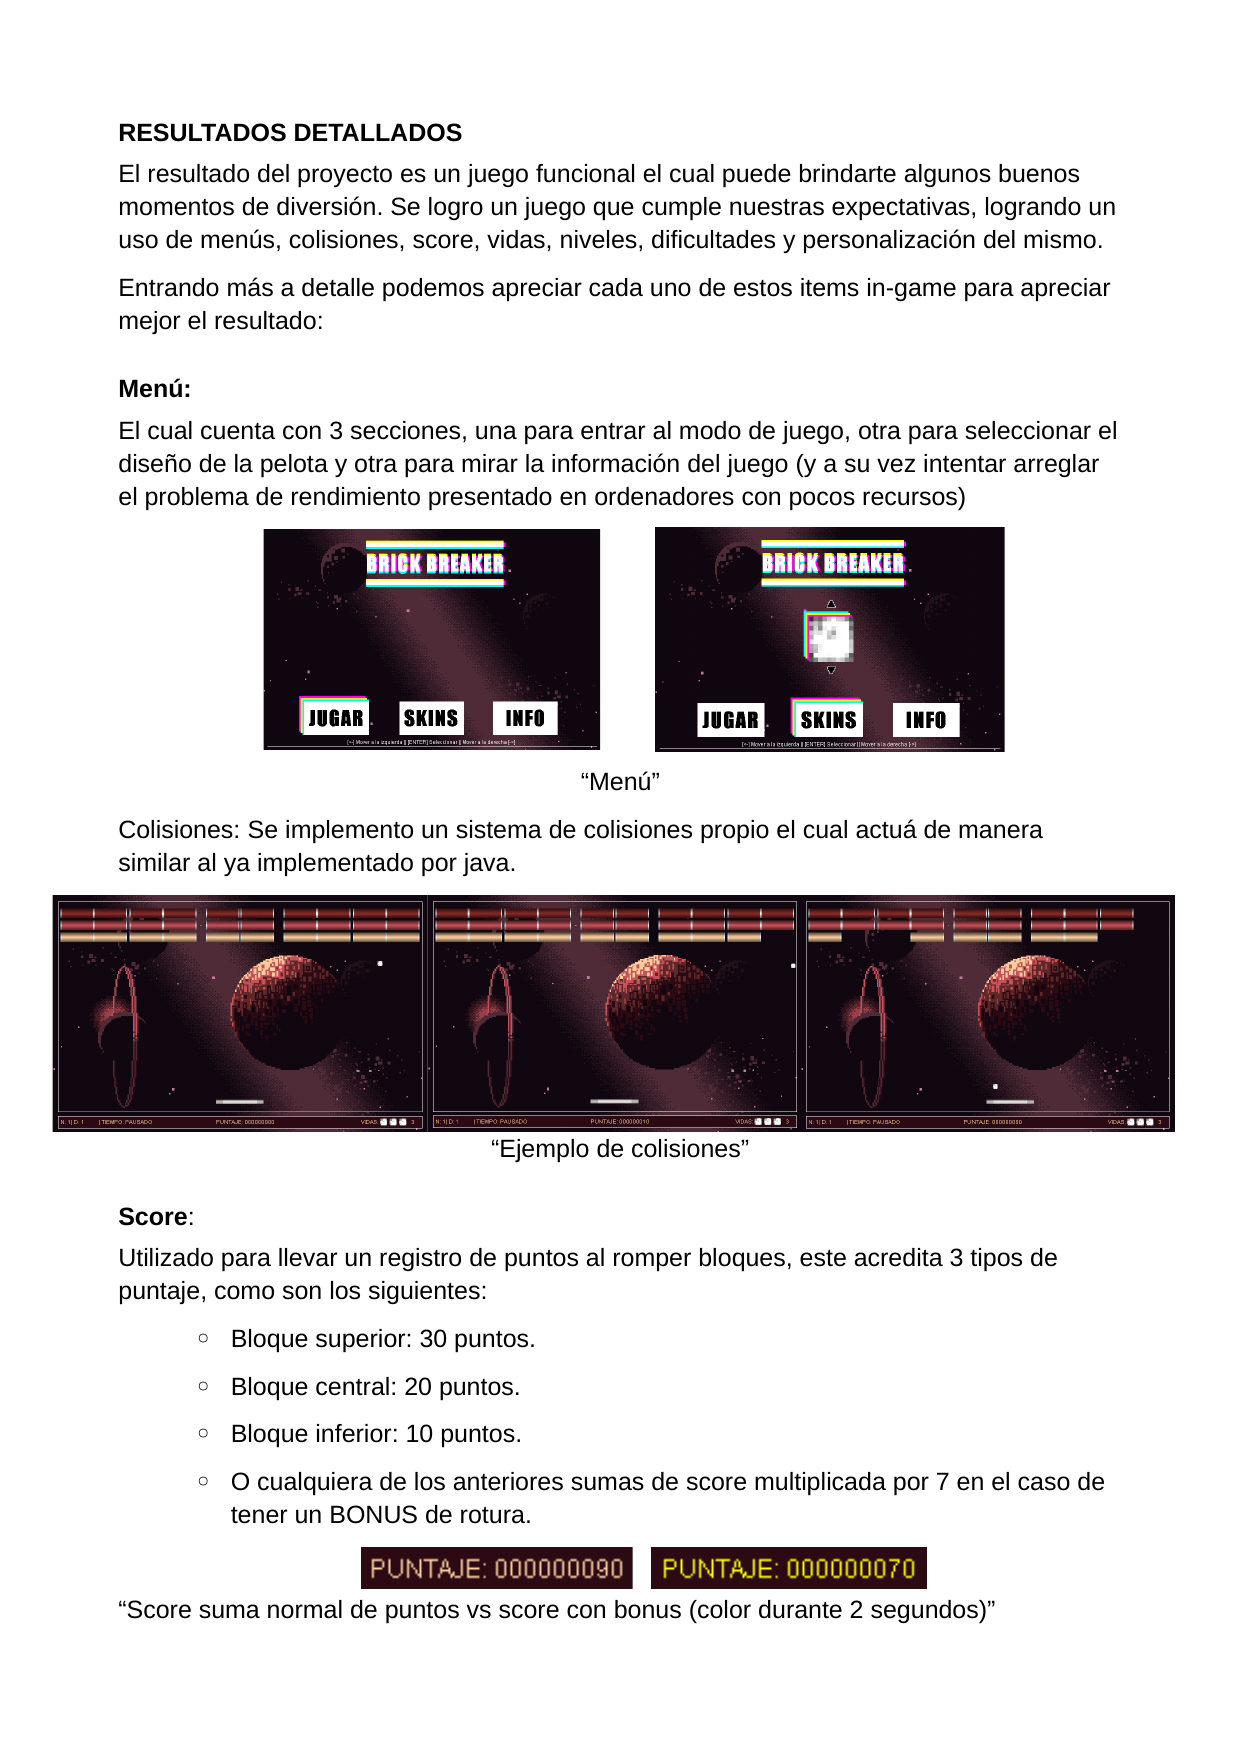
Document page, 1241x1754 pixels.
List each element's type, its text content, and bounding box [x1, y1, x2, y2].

text Utilizado para llevar un registro de puntos al romper bloques, este acredita 3 tipos de puntaje, como son los siguientes: [118, 1243, 1122, 1305]
picture [361, 1547, 633, 1589]
subtitle Menú: [118, 374, 1122, 403]
picture [651, 1547, 927, 1589]
list O cualquiera de los anteriores sumas de score multiplicada por 7 en el caso de tener un BONUS de rotura. [193, 1467, 1122, 1529]
picture [52, 895, 1175, 1132]
list Bloque superior: 30 puntos. [193, 1324, 1122, 1353]
text “Score suma normal de puntos vs score con bonus (color durante 2 segundos)” [118, 1595, 1122, 1624]
text Entrando más a detalle podemos apreciar cada uno de estos items in-game para apreciar mejor el resultado: [118, 273, 1122, 335]
picture [655, 527, 1005, 752]
text El resultado del proyecto es un juego funcional el cual puede brindarte algunos buenos momentos de diversión. Se logro un juego que cumple nuestras expectativas, logrando un uso de menús, colisiones, score, vidas, niveles, dificultades y personalización del mismo. [118, 159, 1122, 254]
text Colisiones: Se implemento un sistema de colisiones propio el cual actuá de manera similar al ya implementado por java. [118, 815, 1122, 877]
picture [263, 529, 601, 750]
text “Menú” [118, 767, 1122, 796]
list Bloque inferior: 10 puntos. [193, 1419, 1122, 1448]
text “Ejemplo de colisiones” [118, 1134, 1122, 1162]
list Bloque central: 20 puntos. [193, 1372, 1122, 1401]
text El cual cuenta con 3 secciones, una para entrar al modo de juego, otra para seleccionar el diseño de la pelota y otra para mirar la información del juego (y a su vez intentar arreglar el problema de rendimiento presentado en ordenadores con pocos recursos) [118, 416, 1122, 511]
subtitle Score: [118, 1202, 1122, 1231]
subtitle RESULTADOS DETALLADOS [118, 118, 1122, 147]
